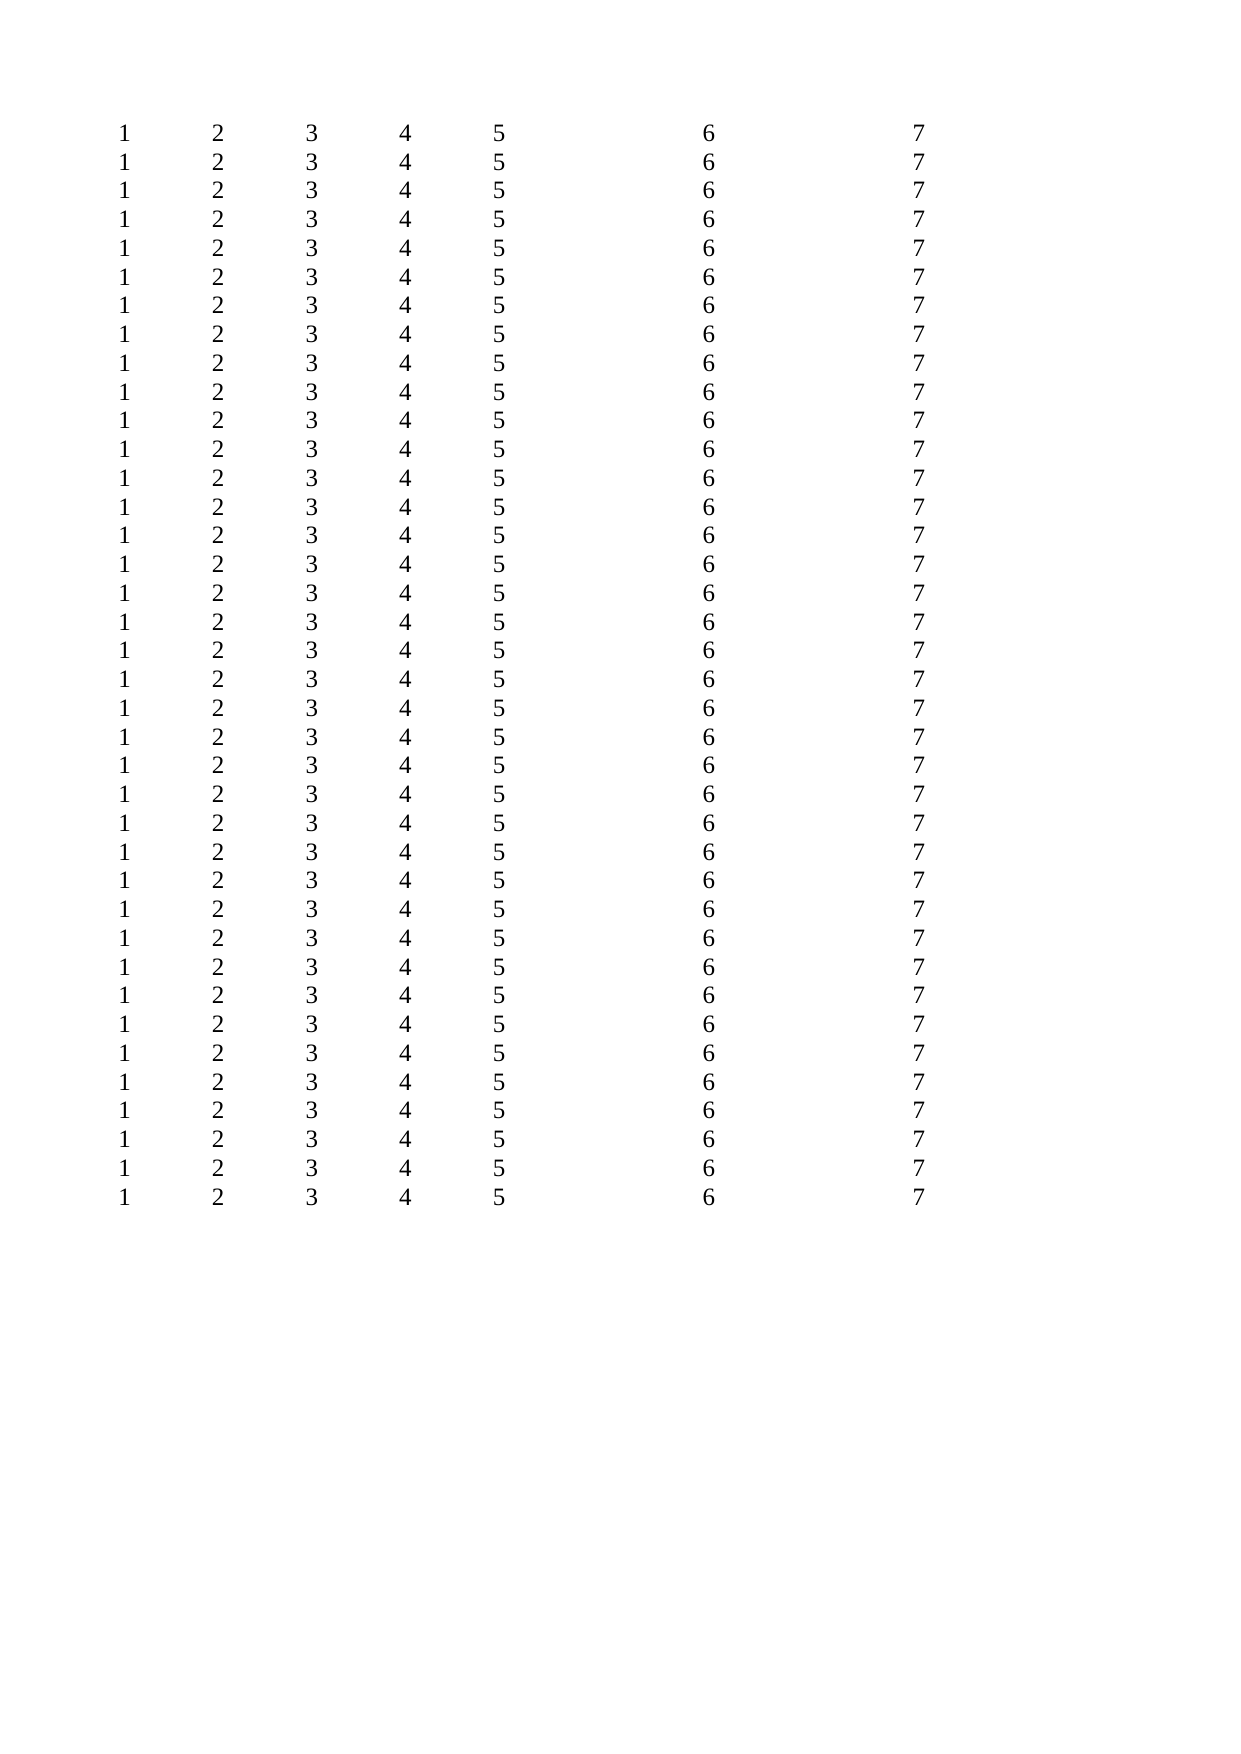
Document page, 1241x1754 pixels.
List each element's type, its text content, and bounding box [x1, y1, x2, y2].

table_cell 3 [305, 233, 399, 262]
table_cell 3 [305, 291, 399, 319]
table_cell 1 [118, 521, 212, 549]
table_cell 2 [212, 377, 305, 406]
table_cell 6 [703, 377, 912, 406]
table_cell 1 [118, 434, 212, 463]
table_cell 3 [305, 1153, 399, 1182]
table_cell 7 [912, 1096, 1122, 1124]
table_cell 1 [118, 693, 212, 722]
table_cell 2 [212, 521, 305, 549]
table_cell 6 [703, 866, 912, 894]
table_cell 2 [212, 866, 305, 894]
table_cell 7 [912, 492, 1122, 521]
table_cell 5 [493, 319, 702, 348]
table_cell 1 [118, 348, 212, 377]
table_cell 4 [399, 866, 493, 894]
table_cell 6 [703, 894, 912, 923]
table_cell 5 [493, 204, 702, 233]
table_cell 5 [493, 291, 702, 319]
table_cell 1 [118, 607, 212, 636]
table_cell 2 [212, 549, 305, 578]
table_cell 1 [118, 1096, 212, 1124]
table_cell 7 [912, 434, 1122, 463]
table_cell 6 [703, 607, 912, 636]
table_cell 6 [703, 348, 912, 377]
table_cell 5 [493, 521, 702, 549]
table_cell 6 [703, 1124, 912, 1153]
table_cell 2 [212, 291, 305, 319]
table_cell 5 [493, 1153, 702, 1182]
table_cell 1 [118, 578, 212, 607]
table_cell 4 [399, 147, 493, 176]
table_cell 4 [399, 204, 493, 233]
table_cell 5 [493, 751, 702, 779]
table_cell 1 [118, 1038, 212, 1067]
table_cell 3 [305, 981, 399, 1009]
table_cell 5 [493, 1124, 702, 1153]
table_cell 6 [703, 147, 912, 176]
table_cell 7 [912, 176, 1122, 204]
table_cell 6 [703, 722, 912, 751]
table_cell 4 [399, 981, 493, 1009]
table_header 4 [399, 118, 493, 147]
table_cell 2 [212, 894, 305, 923]
table_cell 4 [399, 894, 493, 923]
table_cell 5 [493, 176, 702, 204]
table_cell 2 [212, 693, 305, 722]
table_cell 6 [703, 406, 912, 434]
table_cell 4 [399, 291, 493, 319]
table_cell 3 [305, 779, 399, 808]
table_cell 5 [493, 1182, 702, 1211]
table_cell 7 [912, 578, 1122, 607]
table_cell 4 [399, 693, 493, 722]
table_header 7 [912, 118, 1122, 147]
table_cell 4 [399, 176, 493, 204]
table_cell 4 [399, 837, 493, 866]
table_cell 4 [399, 377, 493, 406]
table_cell 7 [912, 607, 1122, 636]
table_cell 4 [399, 1124, 493, 1153]
table_cell 4 [399, 262, 493, 291]
table_cell 2 [212, 751, 305, 779]
table_cell 2 [212, 1124, 305, 1153]
table_cell 1 [118, 549, 212, 578]
table_cell 3 [305, 377, 399, 406]
table_cell 1 [118, 808, 212, 837]
table_cell 4 [399, 348, 493, 377]
table_cell 4 [399, 808, 493, 837]
table_cell 1 [118, 952, 212, 981]
table_cell 3 [305, 204, 399, 233]
table_cell 5 [493, 981, 702, 1009]
table_cell 4 [399, 319, 493, 348]
table_cell 4 [399, 233, 493, 262]
table_cell 3 [305, 837, 399, 866]
table_cell 1 [118, 406, 212, 434]
table_cell 3 [305, 1009, 399, 1038]
table_cell 7 [912, 693, 1122, 722]
table_cell 2 [212, 636, 305, 664]
table_cell 1 [118, 1009, 212, 1038]
table_cell 5 [493, 952, 702, 981]
table_cell 4 [399, 722, 493, 751]
table_cell 7 [912, 1182, 1122, 1211]
table_cell 4 [399, 779, 493, 808]
table_cell 1 [118, 1182, 212, 1211]
table_cell 2 [212, 406, 305, 434]
table_cell 5 [493, 837, 702, 866]
table_cell 2 [212, 492, 305, 521]
table_cell 6 [703, 176, 912, 204]
table_cell 7 [912, 549, 1122, 578]
table_cell 3 [305, 894, 399, 923]
table_cell 3 [305, 722, 399, 751]
table_cell 4 [399, 751, 493, 779]
table_cell 3 [305, 521, 399, 549]
table_cell 6 [703, 1067, 912, 1096]
table_cell 1 [118, 894, 212, 923]
table_cell 4 [399, 549, 493, 578]
table_cell 3 [305, 923, 399, 952]
table_cell 5 [493, 607, 702, 636]
table_cell 2 [212, 147, 305, 176]
table_cell 7 [912, 319, 1122, 348]
table_cell 5 [493, 147, 702, 176]
table_cell 2 [212, 722, 305, 751]
table_cell 7 [912, 1038, 1122, 1067]
table_cell 6 [703, 492, 912, 521]
table_cell 1 [118, 147, 212, 176]
table_cell 3 [305, 348, 399, 377]
table_cell 7 [912, 1009, 1122, 1038]
table_cell 6 [703, 693, 912, 722]
table_cell 5 [493, 664, 702, 693]
table_cell 3 [305, 463, 399, 492]
table_cell 7 [912, 348, 1122, 377]
table_cell 4 [399, 952, 493, 981]
table_header 1 [118, 118, 212, 147]
table_cell 4 [399, 406, 493, 434]
table_cell 5 [493, 377, 702, 406]
table_cell 2 [212, 434, 305, 463]
table_cell 4 [399, 607, 493, 636]
table_cell 5 [493, 1067, 702, 1096]
table_cell 4 [399, 434, 493, 463]
table_cell 7 [912, 779, 1122, 808]
table_cell 7 [912, 147, 1122, 176]
table_header 3 [305, 118, 399, 147]
table_cell 3 [305, 1067, 399, 1096]
table_cell 3 [305, 1096, 399, 1124]
table_cell 1 [118, 923, 212, 952]
table_cell 7 [912, 923, 1122, 952]
table_cell 2 [212, 1096, 305, 1124]
table_cell 6 [703, 779, 912, 808]
table_cell 5 [493, 722, 702, 751]
table_cell 2 [212, 981, 305, 1009]
table_cell 1 [118, 492, 212, 521]
table_cell 5 [493, 434, 702, 463]
table_cell 5 [493, 894, 702, 923]
table_cell 2 [212, 176, 305, 204]
table_cell 2 [212, 578, 305, 607]
table_cell 4 [399, 578, 493, 607]
table_cell 3 [305, 808, 399, 837]
table_cell 5 [493, 1009, 702, 1038]
table_cell 3 [305, 636, 399, 664]
table_cell 5 [493, 636, 702, 664]
table_cell 2 [212, 923, 305, 952]
table_cell 6 [703, 262, 912, 291]
table_cell 5 [493, 348, 702, 377]
table_cell 3 [305, 147, 399, 176]
table_header 5 [493, 118, 702, 147]
table_cell 5 [493, 262, 702, 291]
table_cell 5 [493, 923, 702, 952]
table_cell 6 [703, 521, 912, 549]
table_cell 6 [703, 1153, 912, 1182]
table_cell 2 [212, 1038, 305, 1067]
table_cell 4 [399, 664, 493, 693]
table_cell 1 [118, 1153, 212, 1182]
table_cell 3 [305, 1124, 399, 1153]
table_cell 5 [493, 578, 702, 607]
table_cell 6 [703, 636, 912, 664]
table_cell 6 [703, 664, 912, 693]
table_cell 7 [912, 521, 1122, 549]
table_cell 2 [212, 779, 305, 808]
table_cell 5 [493, 779, 702, 808]
table_cell 3 [305, 262, 399, 291]
table_cell 1 [118, 837, 212, 866]
table_cell 3 [305, 607, 399, 636]
table_cell 6 [703, 319, 912, 348]
table_cell 1 [118, 204, 212, 233]
table_cell 7 [912, 722, 1122, 751]
table_cell 4 [399, 1153, 493, 1182]
table_cell 7 [912, 262, 1122, 291]
table_cell 3 [305, 578, 399, 607]
table_cell 6 [703, 1038, 912, 1067]
table_cell 4 [399, 521, 493, 549]
table_cell 3 [305, 176, 399, 204]
table_cell 6 [703, 434, 912, 463]
table_cell 3 [305, 664, 399, 693]
table_cell 7 [912, 808, 1122, 837]
table_cell 7 [912, 837, 1122, 866]
table_cell 7 [912, 866, 1122, 894]
table_header 2 [212, 118, 305, 147]
table_cell 4 [399, 492, 493, 521]
table_cell 5 [493, 233, 702, 262]
table_cell 6 [703, 549, 912, 578]
table_cell 4 [399, 1038, 493, 1067]
table_cell 5 [493, 866, 702, 894]
table_cell 2 [212, 1153, 305, 1182]
table_cell 6 [703, 1096, 912, 1124]
table_cell 3 [305, 866, 399, 894]
table_cell 7 [912, 1153, 1122, 1182]
table_cell 1 [118, 981, 212, 1009]
table_cell 6 [703, 981, 912, 1009]
table_cell 5 [493, 406, 702, 434]
table_cell 6 [703, 923, 912, 952]
table_cell 4 [399, 1009, 493, 1038]
table_cell 3 [305, 751, 399, 779]
table_cell 7 [912, 981, 1122, 1009]
table_cell 6 [703, 837, 912, 866]
table_cell 1 [118, 866, 212, 894]
table_cell 6 [703, 1009, 912, 1038]
table_cell 7 [912, 233, 1122, 262]
table_cell 1 [118, 319, 212, 348]
table_cell 5 [493, 549, 702, 578]
table_cell 2 [212, 233, 305, 262]
table_cell 6 [703, 204, 912, 233]
table_cell 3 [305, 693, 399, 722]
table_cell 7 [912, 204, 1122, 233]
table_cell 2 [212, 348, 305, 377]
table_cell 3 [305, 406, 399, 434]
table_cell 5 [493, 1096, 702, 1124]
table_cell 1 [118, 262, 212, 291]
table_cell 1 [118, 176, 212, 204]
table_cell 3 [305, 434, 399, 463]
table_cell 1 [118, 1067, 212, 1096]
table_cell 4 [399, 923, 493, 952]
table_cell 3 [305, 1038, 399, 1067]
table_cell 7 [912, 377, 1122, 406]
table_cell 1 [118, 636, 212, 664]
table_cell 6 [703, 808, 912, 837]
table_cell 6 [703, 578, 912, 607]
table_cell 2 [212, 1067, 305, 1096]
table_cell 2 [212, 262, 305, 291]
table_cell 6 [703, 751, 912, 779]
table_cell 1 [118, 664, 212, 693]
table_cell 7 [912, 894, 1122, 923]
table_cell 5 [493, 463, 702, 492]
table_cell 6 [703, 291, 912, 319]
table_cell 7 [912, 291, 1122, 319]
table_cell 7 [912, 406, 1122, 434]
table_header 6 [703, 118, 912, 147]
table_cell 1 [118, 291, 212, 319]
table_cell 7 [912, 1124, 1122, 1153]
table_cell 6 [703, 952, 912, 981]
table_cell 6 [703, 233, 912, 262]
table_cell 2 [212, 808, 305, 837]
table_cell 5 [493, 492, 702, 521]
table_cell 2 [212, 319, 305, 348]
table_cell 3 [305, 492, 399, 521]
table_cell 2 [212, 463, 305, 492]
table_cell 6 [703, 463, 912, 492]
table_cell 7 [912, 636, 1122, 664]
table_cell 1 [118, 377, 212, 406]
table_cell 4 [399, 1096, 493, 1124]
table_cell 2 [212, 664, 305, 693]
table_cell 1 [118, 779, 212, 808]
table_cell 7 [912, 1067, 1122, 1096]
table_cell 5 [493, 808, 702, 837]
table_cell 1 [118, 463, 212, 492]
table_cell 2 [212, 1009, 305, 1038]
table_cell 3 [305, 549, 399, 578]
table_cell 1 [118, 722, 212, 751]
table_cell 7 [912, 664, 1122, 693]
table_cell 3 [305, 319, 399, 348]
table_cell 4 [399, 1067, 493, 1096]
table_cell 2 [212, 952, 305, 981]
table_cell 2 [212, 837, 305, 866]
table_cell 4 [399, 463, 493, 492]
table_cell 2 [212, 607, 305, 636]
table_cell 3 [305, 1182, 399, 1211]
table_cell 5 [493, 693, 702, 722]
table_cell 7 [912, 952, 1122, 981]
table_cell 4 [399, 1182, 493, 1211]
table_cell 2 [212, 204, 305, 233]
table_cell 2 [212, 1182, 305, 1211]
table_cell 7 [912, 463, 1122, 492]
table_cell 4 [399, 636, 493, 664]
table_cell 1 [118, 751, 212, 779]
table_cell 6 [703, 1182, 912, 1211]
table_cell 1 [118, 1124, 212, 1153]
table_cell 3 [305, 952, 399, 981]
table_cell 1 [118, 233, 212, 262]
table_cell 7 [912, 751, 1122, 779]
table_cell 5 [493, 1038, 702, 1067]
